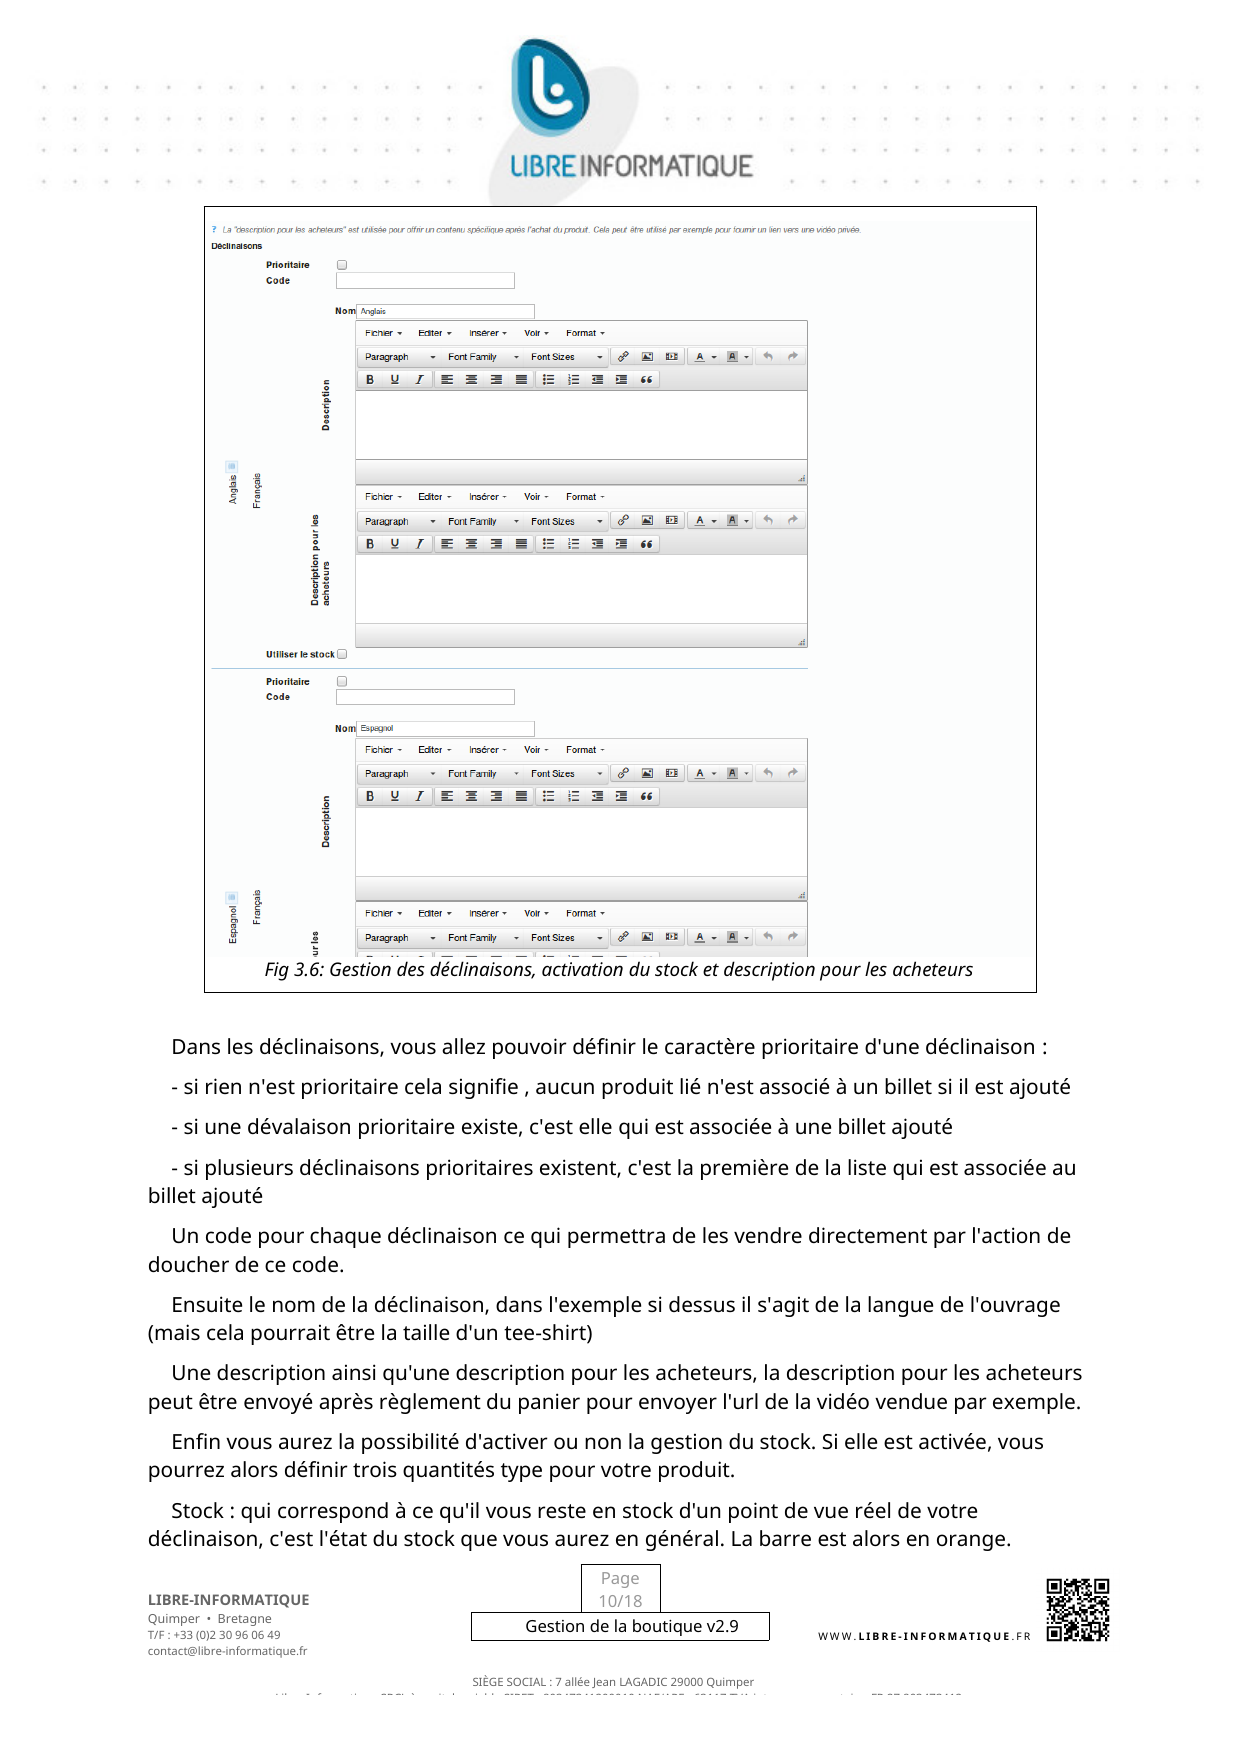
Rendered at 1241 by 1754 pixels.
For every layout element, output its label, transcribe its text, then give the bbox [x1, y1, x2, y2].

picture [27, 35, 1213, 220]
text Dans les déclinaisons, vous allez pouvoir définir le caractère prioritaire d'une déclinaison : [148, 1032, 1093, 1060]
text Stock : qui correspond à ce qu'il vous reste en stock d'un point de vue réel de votre déclinaison, c'est l'état du stock que vous aurez en général. La barre est alors en orange. [148, 1496, 1093, 1553]
text Ensuite le nom de la déclinaison, dans l'exemple si dessus il s'agit de la langue de l'ouvrage (mais cela pourrait être la taille d'un tee-shirt) [148, 1290, 1093, 1347]
text - si une dévalaison prioritaire existe, c'est elle qui est associée à une billet ajouté [148, 1112, 1093, 1141]
text - si plusieurs déclinaisons prioritaires existent, c'est la première de la liste qui est associée au billet ajouté [148, 1153, 1093, 1209]
picture [206, 221, 1034, 957]
text Une description ainsi qu'une description pour les acheteurs, la description pour les acheteurs peut être envoyé après règlement du panier pour envoyer l'url de la vidéo vendue par exemple. [148, 1358, 1093, 1415]
picture [1036, 1568, 1120, 1652]
text - si rien n'est prioritaire cela signifie , aucun produit lié n'est associé à un billet si il est ajouté [148, 1072, 1093, 1101]
text Fig 3.6: Gestion des déclinaisons, activation du stock et description pour les acheteurs [207, 957, 1034, 982]
text Enfin vous aurez la possibilité d'activer ou non la gestion du stock. Si elle est activée, vous pourrez alors définir trois quantités type pour votre produit. [148, 1427, 1093, 1484]
text Un code pour chaque déclinaison ce qui permettra de les vendre directement par l'action de doucher de ce code. [148, 1221, 1093, 1278]
